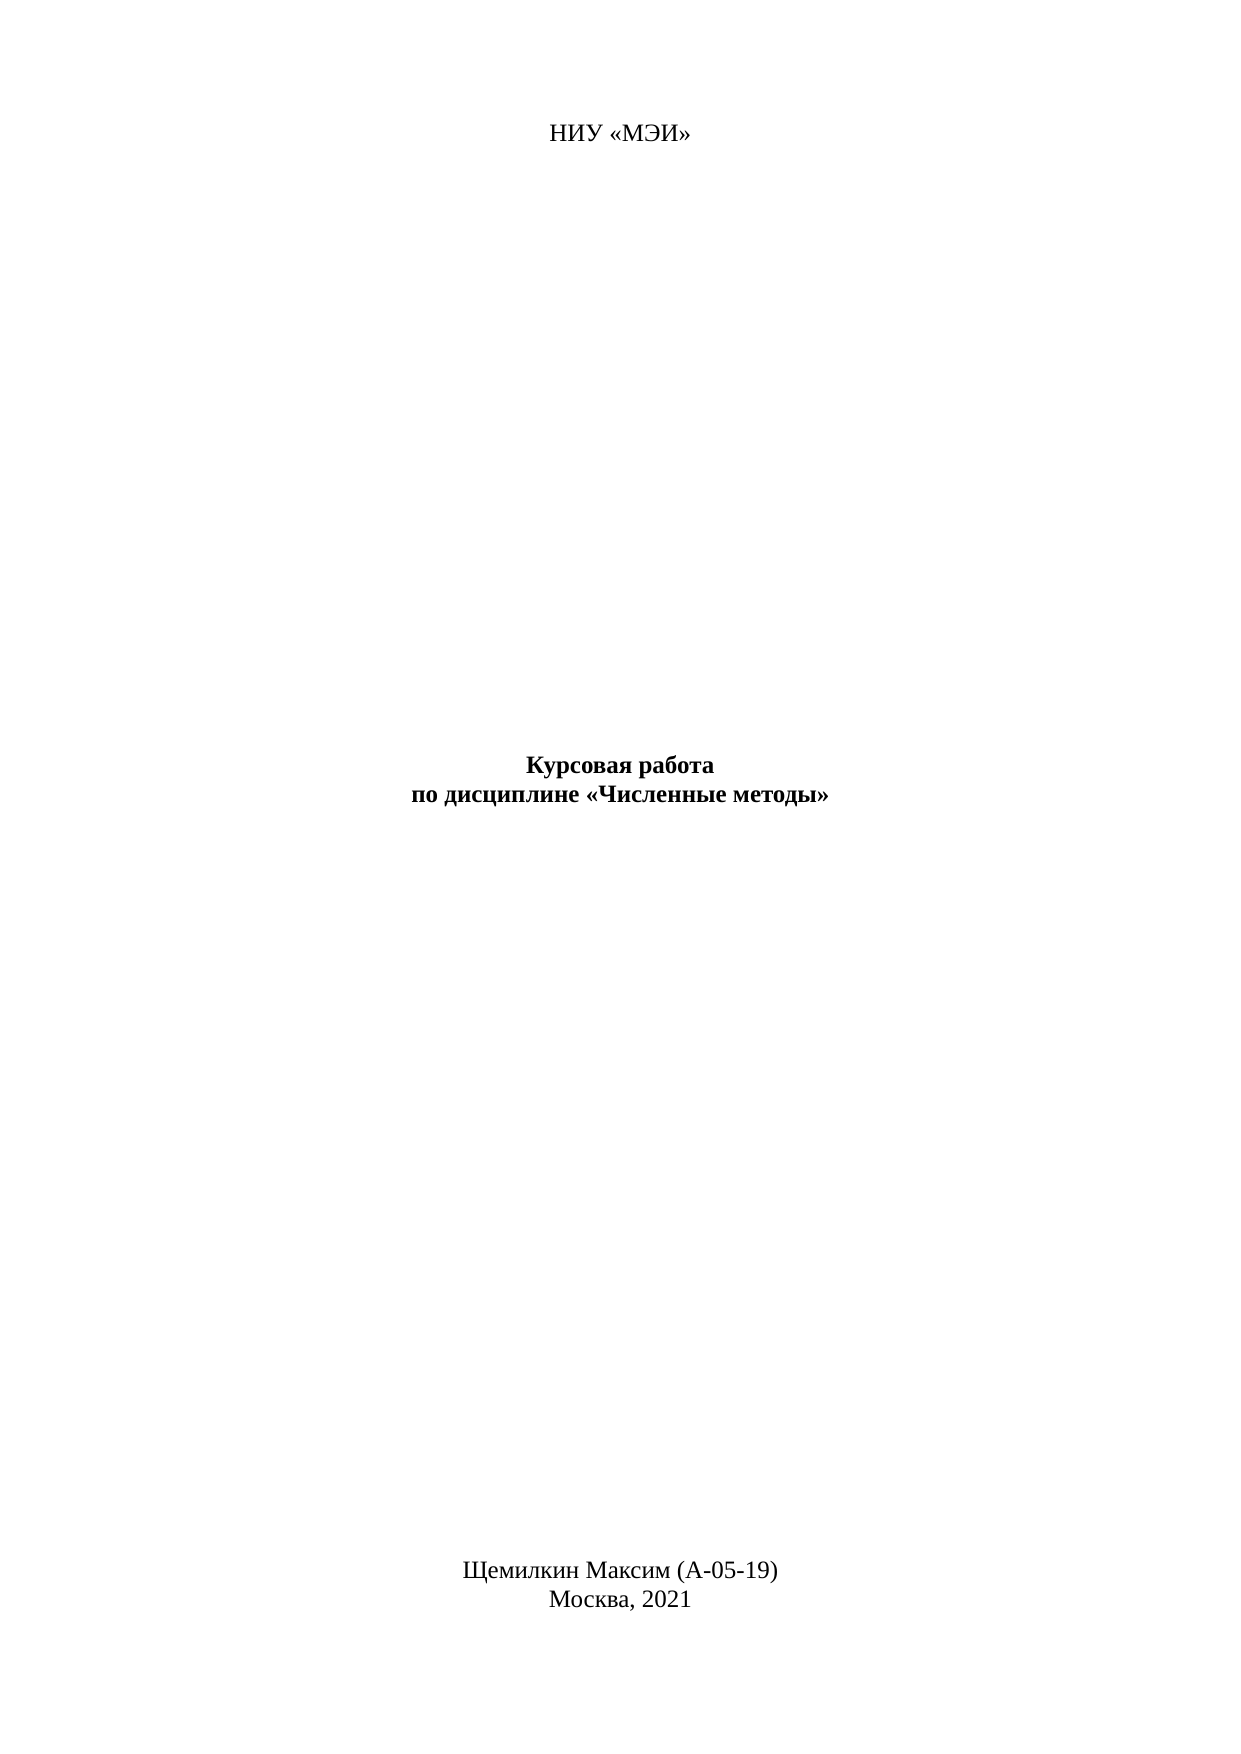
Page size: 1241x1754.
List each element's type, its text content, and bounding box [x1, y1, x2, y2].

text Щемилкин Максим (А-05-19) [118, 1556, 1122, 1584]
text Курсовая работа [118, 751, 1122, 779]
text Москва, 2021 [118, 1584, 1122, 1613]
text НИУ «МЭИ» [118, 118, 1122, 147]
text по дисциплине «Численные методы» [118, 779, 1122, 808]
